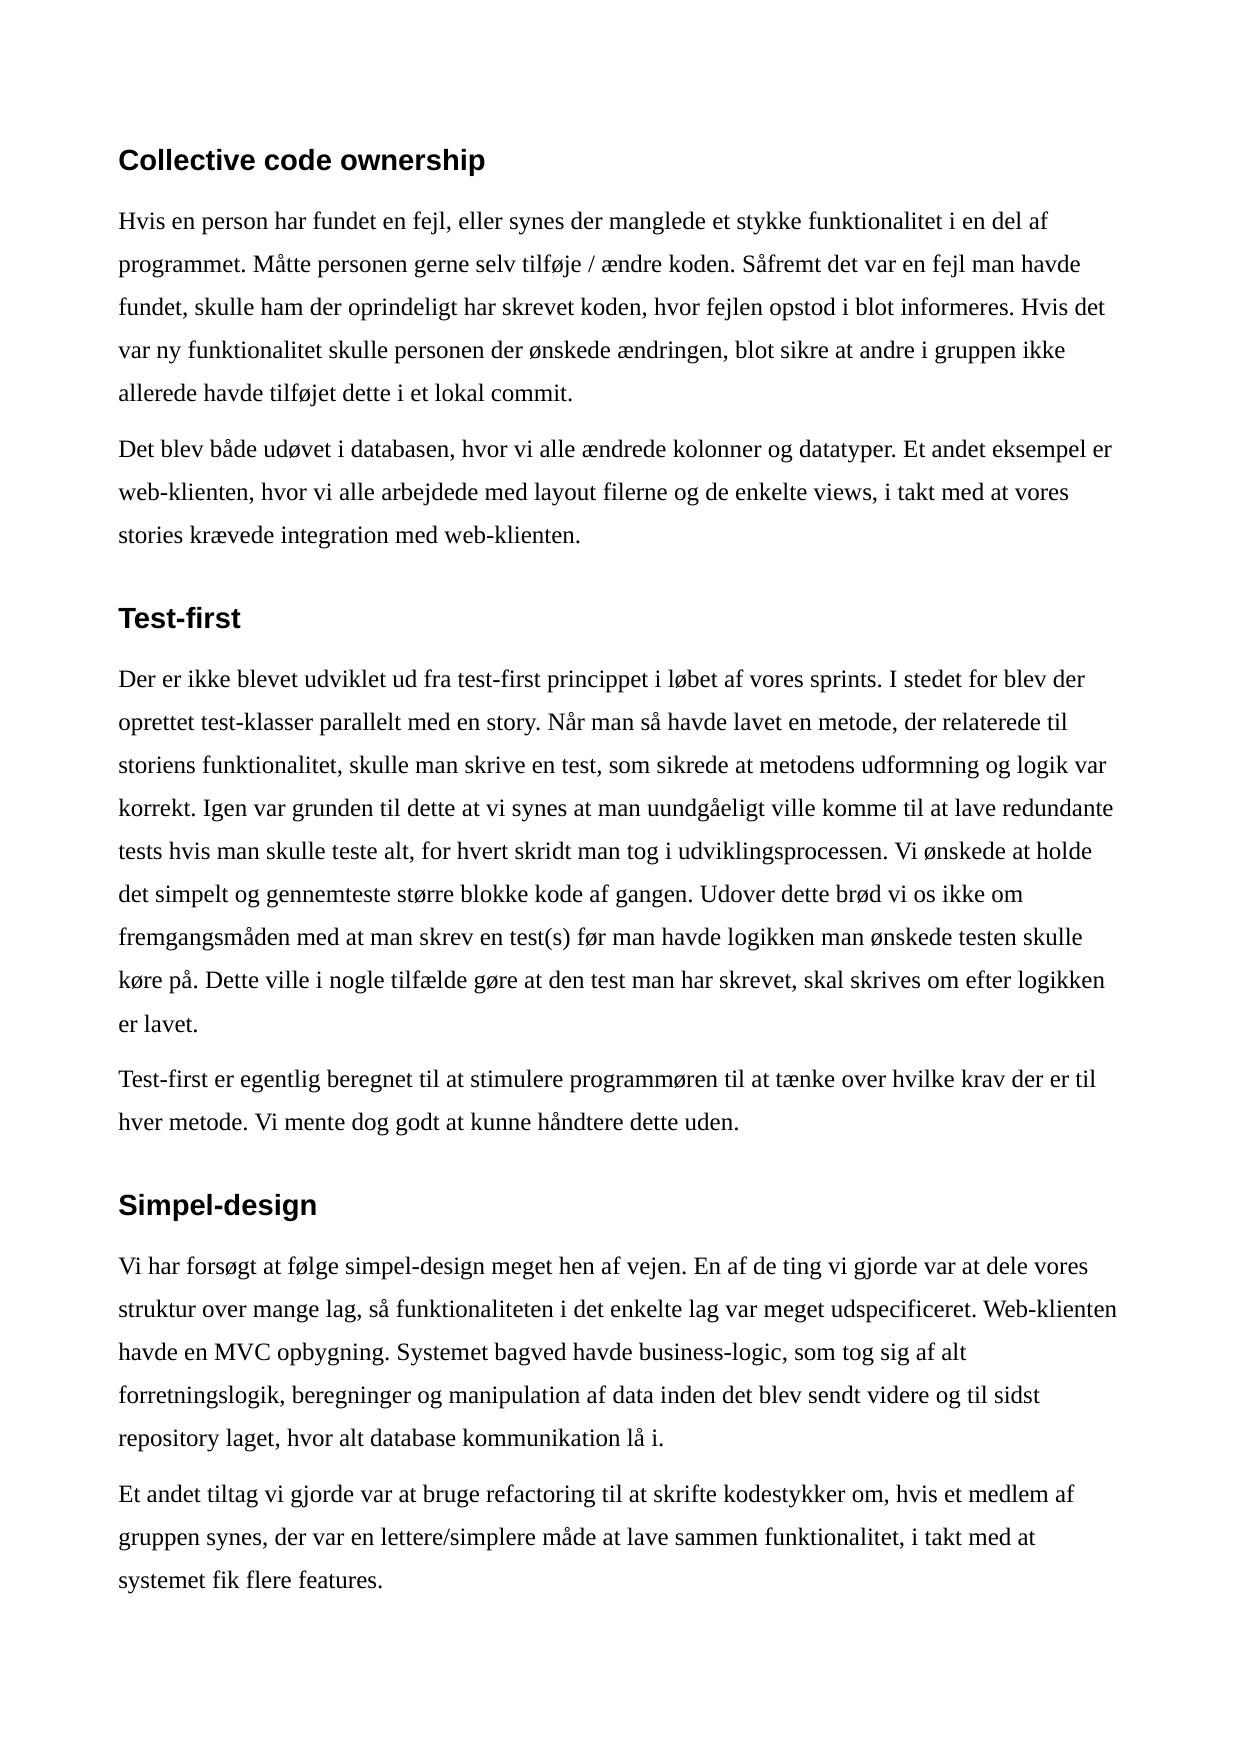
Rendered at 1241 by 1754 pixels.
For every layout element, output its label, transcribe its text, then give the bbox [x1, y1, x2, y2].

text Der er ikke blevet udviklet ud fra test-first princippet i løbet af vores sprints. I stedet for blev der oprettet test-klasser parallelt med en story. Når man så havde lavet en metode, der relaterede til storiens funktionalitet, skulle man skrive en test, som sikrede at metodens udformning og logik var korrekt. Igen var grunden til dette at vi synes at man uundgåeligt ville komme til at lave redundante tests hvis man skulle teste alt, for hvert skridt man tog i udviklingsprocessen. Vi ønskede at holde det simpelt og gennemteste større blokke kode af gangen. Udover dette brød vi os ikke om fremgangsmåden med at man skrev en test(s) før man havde logikken man ønskede testen skulle køre på. Dette ville i nogle tilfælde gøre at den test man har skrevet, skal skrives om efter logikken er lavet. [118, 664, 1122, 1037]
text Det blev både udøvet i databasen, hvor vi alle ændrede kolonner og datatyper. Et andet eksempel er web-klienten, hvor vi alle arbejdede med layout filerne og de enkelte views, i takt med at vores stories krævede integration med web-klienten. [118, 434, 1122, 549]
text Hvis en person har fundet en fejl, eller synes der manglede et stykke funktionalitet i en del af programmet. Måtte personen gerne selv tilføje / ændre koden. Såfremt det var en fejl man havde fundet, skulle ham der oprindeligt har skrevet koden, hvor fejlen opstod i blot informeres. Hvis det var ny funktionalitet skulle personen der ønskede ændringen, blot sikre at andre i gruppen ikke allerede havde tilføjet dette i et lokal commit. [118, 206, 1122, 407]
text Vi har forsøgt at følge simpel-design meget hen af vejen. En af de ting vi gjorde var at dele vores struktur over mange lag, så funktionaliteten i det enkelte lag var meget udspecificeret. Web-klienten havde en MVC opbygning. Systemet bagved havde business-logic, som tog sig af alt forretningslogik, beregninger og manipulation af data inden det blev sendt videre og til sidst repository laget, hvor alt database kommunikation lå i. [118, 1251, 1122, 1452]
subtitle Simpel-design [118, 1188, 1122, 1222]
subtitle Collective code ownership [118, 143, 1122, 177]
text Test-first er egentlig beregnet til at stimulere programmøren til at tænke over hvilke krav der er til hver metode. Vi mente dog godt at kunne håndtere dette uden. [118, 1064, 1122, 1136]
text Et andet tiltag vi gjorde var at bruge refactoring til at skrifte kodestykker om, hvis et medlem af gruppen synes, der var en lettere/simplere måde at lave sammen funktionalitet, i takt med at systemet fik flere features. [118, 1479, 1122, 1594]
subtitle Test-first [118, 601, 1122, 634]
